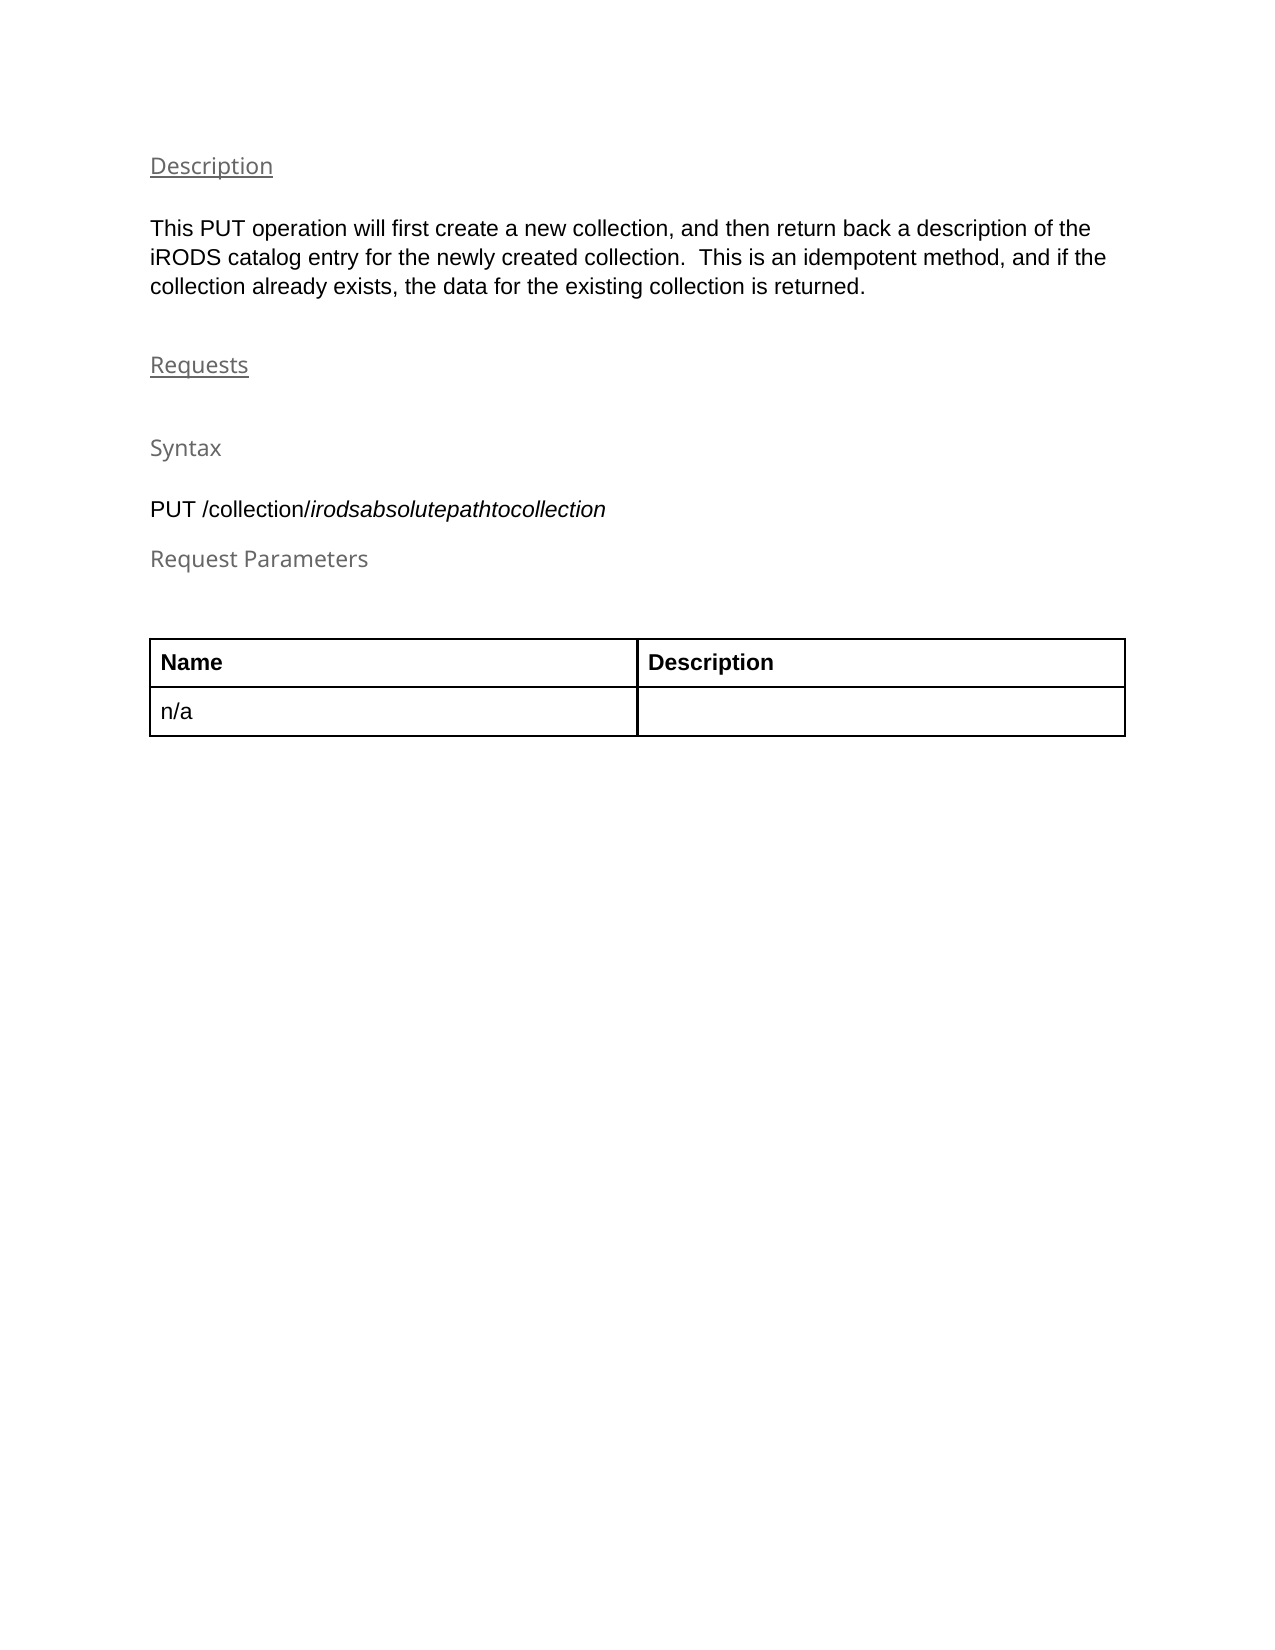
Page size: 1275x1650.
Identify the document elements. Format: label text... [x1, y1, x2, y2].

subtitle Syntax [150, 431, 1125, 463]
table_cell n/a [151, 688, 636, 734]
text PUT /collection/irodsabsolutepathtocollection [150, 497, 1125, 522]
table_header Name [151, 640, 636, 686]
table_header Description [639, 640, 1124, 686]
subtitle Request Parameters [150, 543, 1125, 574]
subtitle Description [150, 150, 1125, 181]
subtitle Requests [150, 349, 1125, 381]
table_cell [639, 688, 1124, 734]
text This PUT operation will first create a new collection, and then return back a description of the iRODS catalog entry for the newly created collection. This is an idempotent method, and if the collection already exists, the data for the existing collection is returned. [150, 215, 1125, 300]
